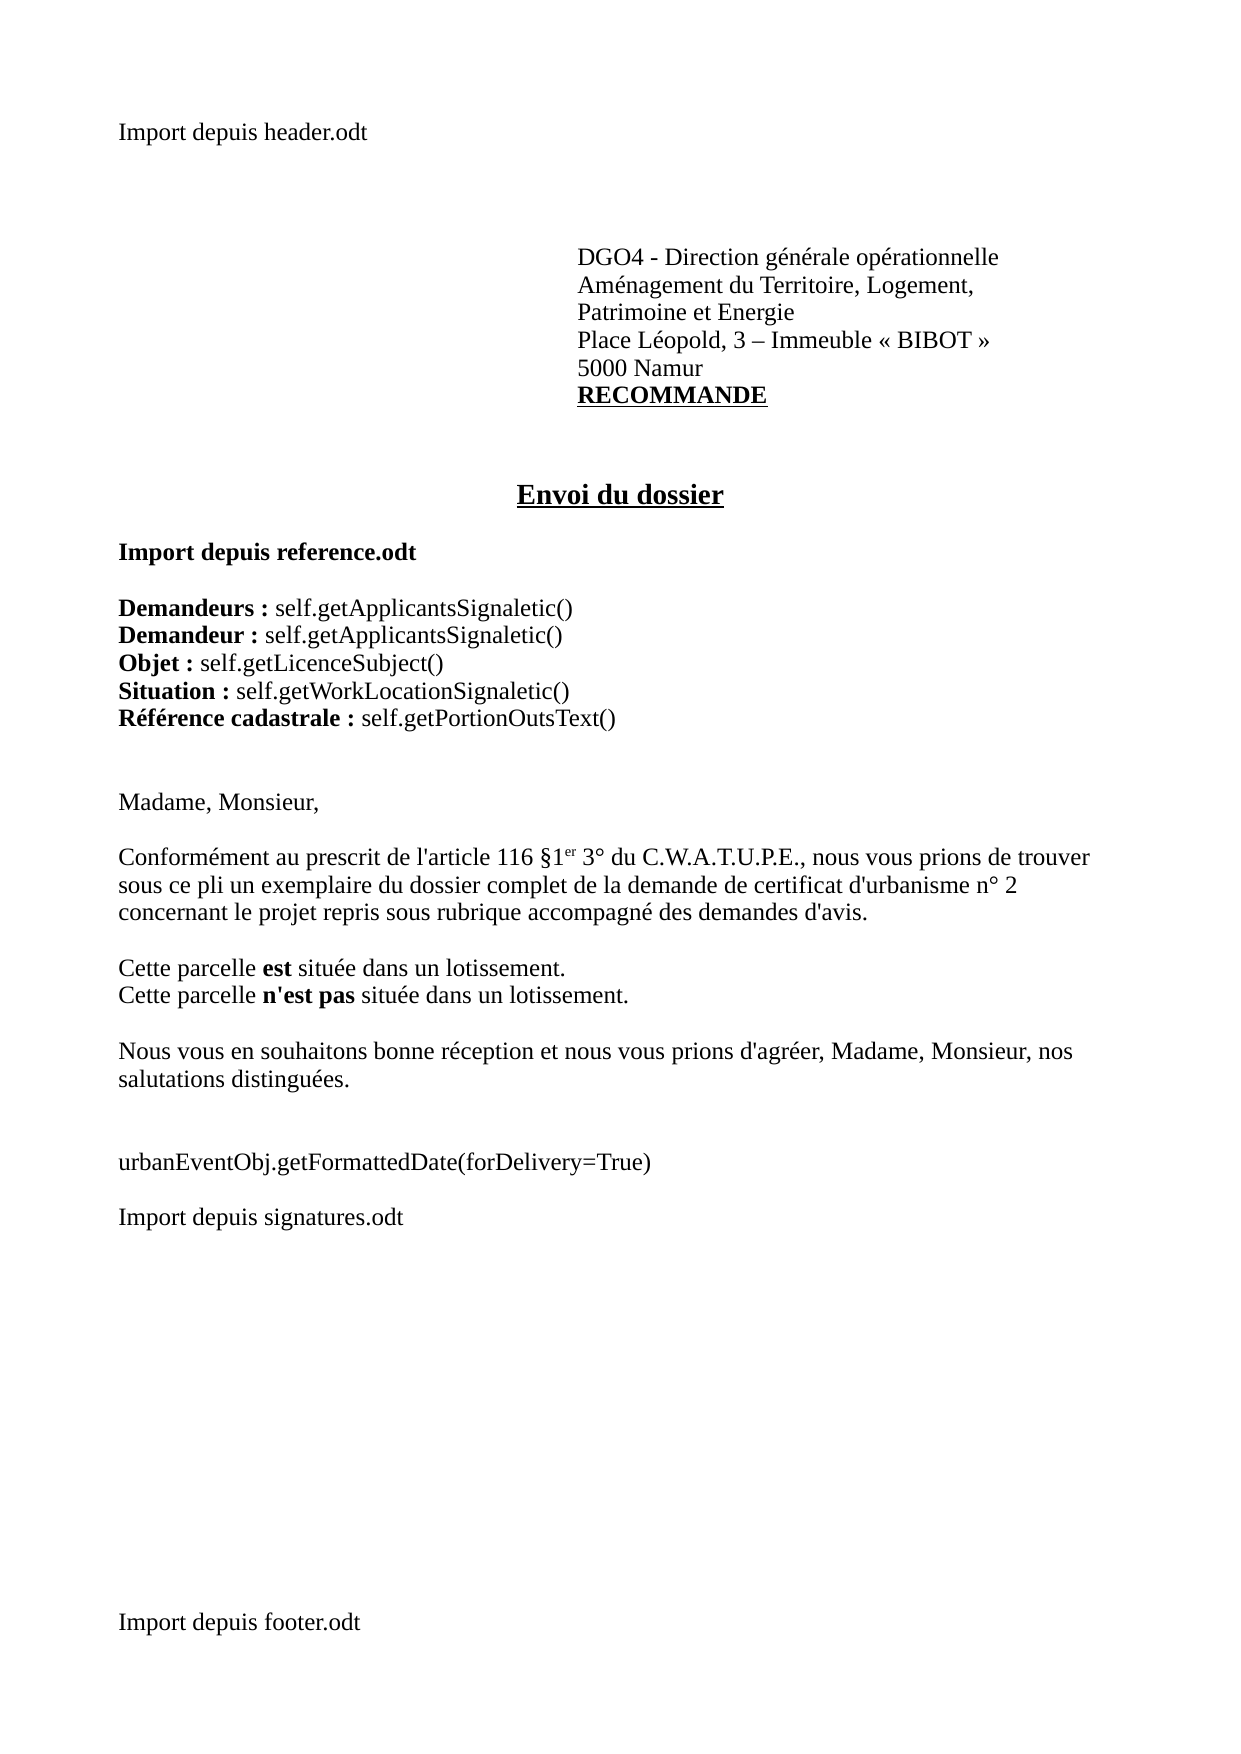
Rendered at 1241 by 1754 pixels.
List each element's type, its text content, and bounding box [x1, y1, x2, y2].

text Import depuis reference.odt [118, 538, 1122, 566]
text Cette parcelle n'est pas située dans un lotissement. [118, 982, 1122, 1009]
text 5000 Namur [577, 354, 1028, 382]
text Demandeur : self.getApplicantsSignaletic() [118, 621, 1122, 649]
text Situation : self.getWorkLocationSignaletic() [118, 677, 1122, 704]
text Cette parcelle est située dans un lotissement. [118, 954, 1122, 982]
text Référence cadastrale : self.getPortionOutsText() [118, 704, 1122, 732]
text Demandeurs : self.getApplicantsSignaletic() [118, 594, 1122, 621]
text Madame, Monsieur, [118, 788, 1122, 815]
text Place Léopold, 3 – Immeuble « BIBOT » [577, 326, 1028, 354]
text Import depuis header.odt [118, 118, 539, 146]
text Import depuis signatures.odt [118, 1203, 1122, 1231]
text DGO4 - Direction générale opérationnelle [577, 243, 1028, 271]
title RECOMMANDE [577, 382, 1028, 409]
text urbanEventObj.getFormattedDate(forDelivery=True) [118, 1148, 1122, 1176]
text Conformément au prescrit de l'article 116 §1er 3° du C.W.A.T.U.P.E., nous vous prions de trouver sous ce pli un exemplaire du dossier complet de la demande de certificat d'urbanisme n° 2 concernant le projet repris sous rubrique accompagné des demandes d'avis. [118, 843, 1122, 926]
text Aménagement du Territoire, Logement, Patrimoine et Energie [577, 271, 1028, 326]
text Nous vous en souhaitons bonne réception et nous vous prions d'agréer, Madame, Monsieur, nos salutations distinguées. [118, 1037, 1122, 1092]
title Envoi du dossier [118, 478, 1122, 511]
text Objet : self.getLicenceSubject() [118, 649, 1122, 677]
